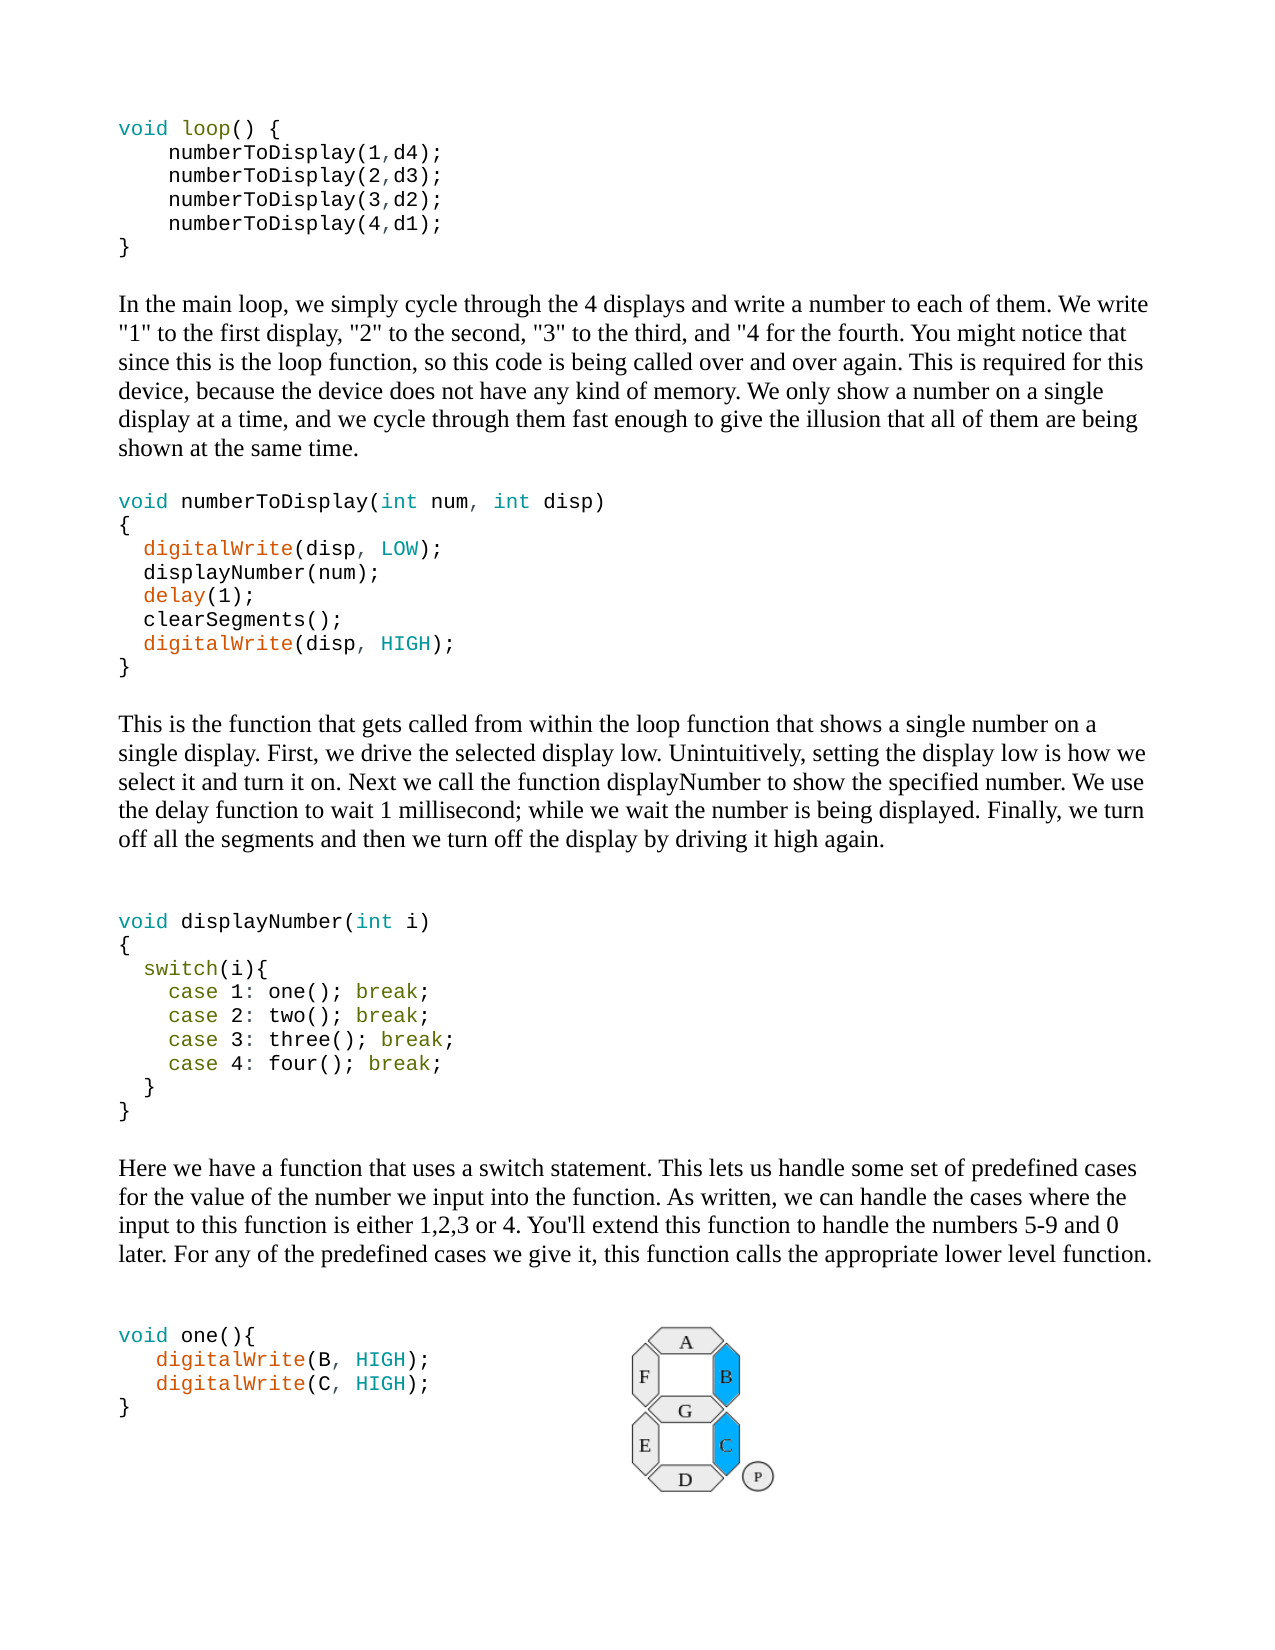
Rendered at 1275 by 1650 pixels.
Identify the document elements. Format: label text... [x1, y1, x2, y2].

text delay(1); [118, 585, 1157, 609]
text void loop() { [118, 118, 1157, 142]
text case 2: two(); break; [118, 1005, 1157, 1029]
text [816, 1349, 1157, 1373]
text void displayNumber(int i) [118, 911, 1157, 934]
text digitalWrite(disp, LOW); [118, 538, 1157, 562]
text case 4: four(); break; [118, 1052, 1157, 1076]
text case 3: three(); break; [118, 1029, 1157, 1052]
text { [118, 514, 1157, 538]
text numberToDisplay(3,d2); [118, 189, 1157, 213]
text digitalWrite(C, HIGH); [118, 1373, 563, 1396]
text digitalWrite(B, HIGH); [118, 1349, 563, 1373]
text [816, 1373, 1157, 1396]
text } [118, 656, 1157, 680]
text void numberToDisplay(int num, int disp) [118, 491, 1157, 514]
text } [118, 1076, 1157, 1100]
text [816, 1297, 1157, 1349]
text switch(i){ [118, 958, 1157, 982]
text In the main loop, we simply cycle through the 4 displays and write a number to each of them. We write "1" to the first display, "2" to the second, "3" to the third, and "4 for the fourth. You might notice that since this is the loop function, so this code is being called over and over again. This is required for this device, because the device does not have any kind of memory. We only show a number on a single display at a time, and we cycle through them fast enough to give the illusion that all of them are being shown at the same time. [118, 289, 1157, 491]
text numberToDisplay(1,d4); [118, 142, 1157, 165]
text numberToDisplay(2,d3); [118, 165, 1157, 189]
picture [563, 1280, 816, 1532]
text } [118, 1396, 563, 1420]
text { [118, 934, 1157, 958]
text } [118, 1100, 1157, 1123]
text void one(){ [118, 1297, 563, 1349]
text numberToDisplay(4,d1); [118, 213, 1157, 236]
text [816, 1396, 1157, 1420]
text } [118, 236, 1157, 260]
text Here we have a function that uses a switch statement. This lets us handle some set of predefined cases for the value of the number we input into the function. As written, we can handle the cases where the input to this function is either 1,2,3 or 4. You'll extend this function to handle the numbers 5-9 and 0 later. For any of the predefined cases we give it, this function calls the appropriate lower level function. [118, 1153, 1157, 1268]
text This is the function that gets called from within the loop function that shows a single number on a single display. First, we drive the selected display low. Unintuitively, setting the display low is how we select it and turn it on. Next we call the function displayNumber to show the specified number. We use the delay function to wait 1 millisecond; while we wait the number is being displayed. Finally, we turn off all the segments and then we turn off the display by driving it high again. [118, 709, 1157, 911]
text digitalWrite(disp, HIGH); [118, 633, 1157, 656]
text clearSegments(); [118, 609, 1157, 633]
text case 1: one(); break; [118, 982, 1157, 1005]
text displayNumber(num); [118, 562, 1157, 585]
